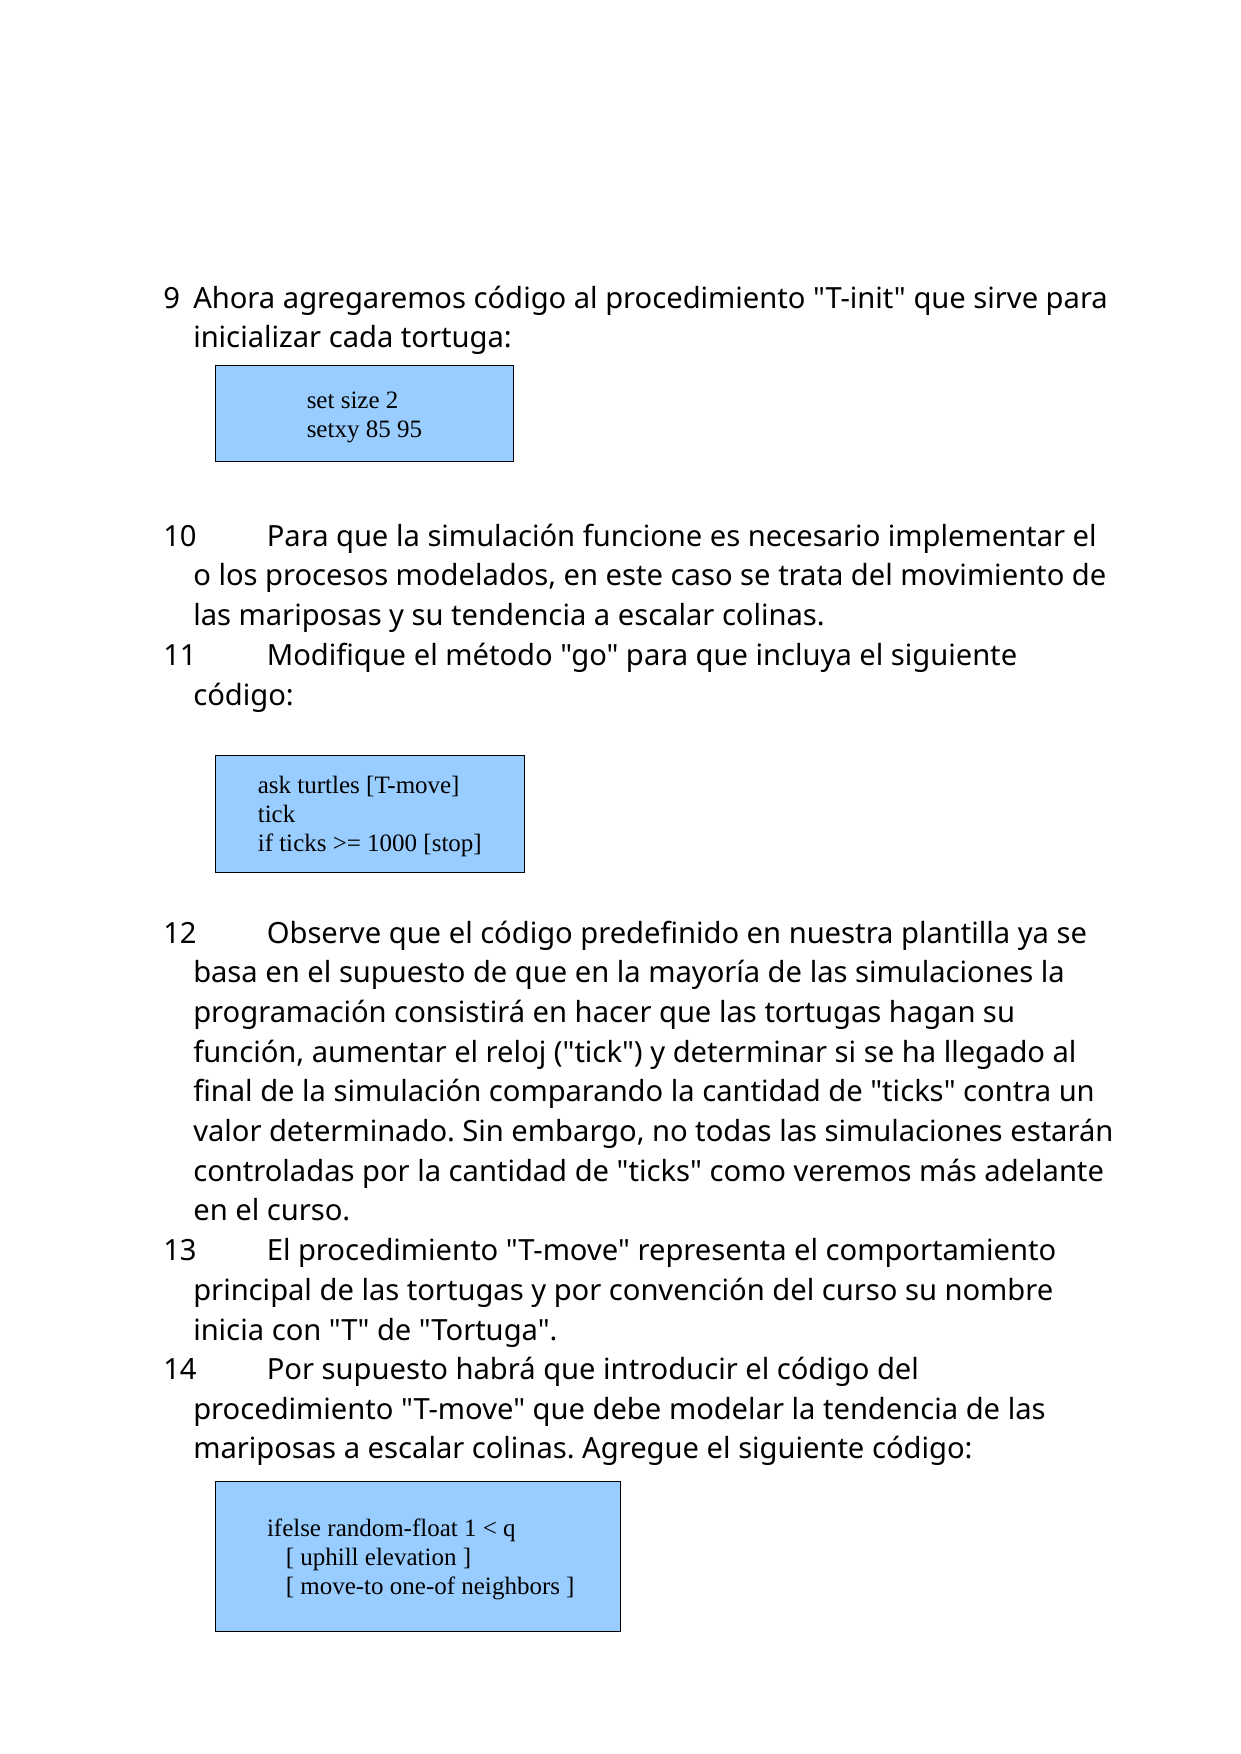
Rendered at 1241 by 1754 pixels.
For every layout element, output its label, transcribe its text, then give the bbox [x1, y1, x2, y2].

list Ahora agregaremos código al procedimiento "T-init" que sirve para inicializar cada tortuga: [156, 277, 1122, 356]
list El procedimiento "T-move" representa el comportamiento principal de las tortugas y por convención del curso su nombre inicia con "T" de "Tortuga". [156, 1229, 1122, 1348]
list Modifique el método "go" para que incluya el siguiente código: [156, 634, 1122, 713]
list Observe que el código predefinido en nuestra plantilla ya se basa en el supuesto de que en la mayoría de las simulaciones la programación consistirá en hacer que las tortugas hagan su función, aumentar el reloj ("tick") y determinar si se ha llegado al final de la simulación comparando la cantidad de "ticks" contra un valor determinado. Sin embargo, no todas las simulaciones estarán controladas por la cantidad de "ticks" como veremos más adelante en el curso. [156, 912, 1122, 1229]
list Para que la simulación funcione es necesario implementar el o los procesos modelados, en este caso se trata del movimiento de las mariposas y su tendencia a escalar colinas. [156, 515, 1122, 634]
list Por supuesto habrá que introducir el código del procedimiento "T-move" que debe modelar la tendencia de las mariposas a escalar colinas. Agregue el siguiente código: [156, 1348, 1122, 1467]
